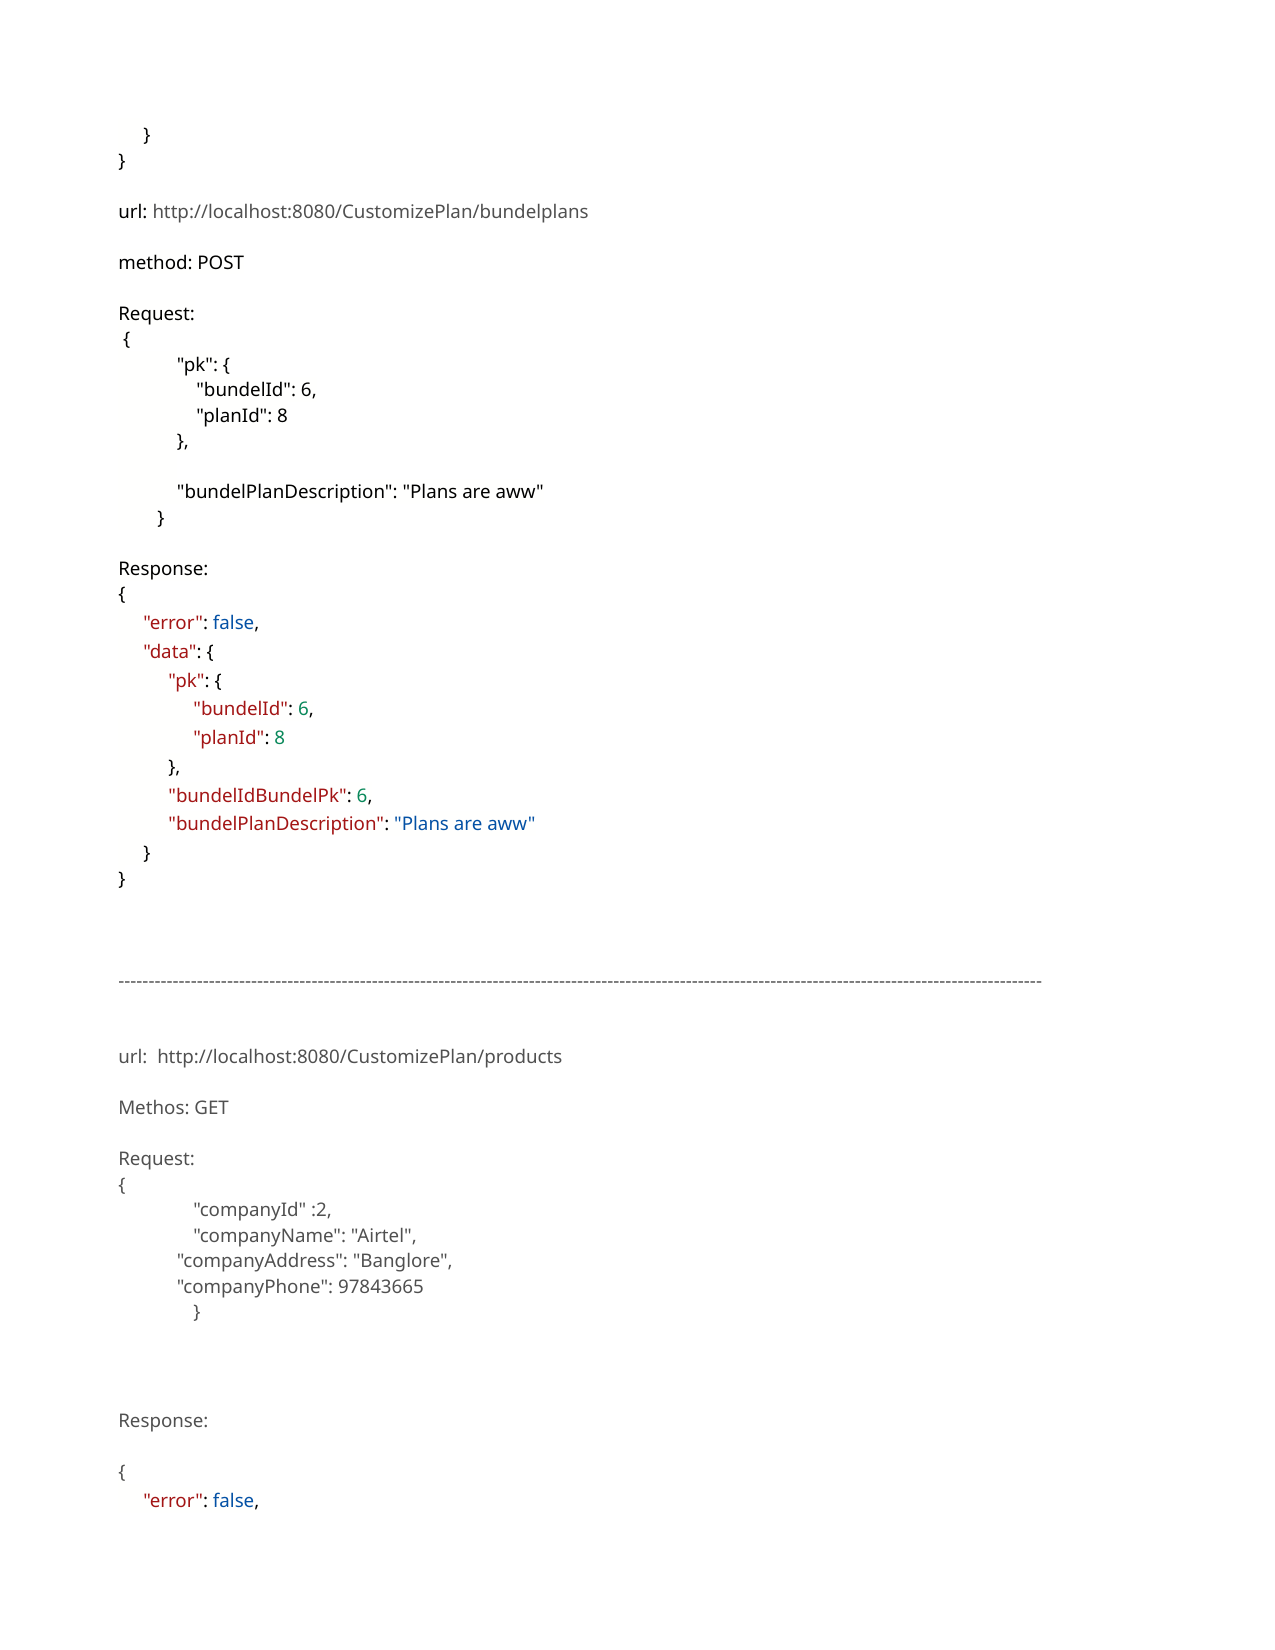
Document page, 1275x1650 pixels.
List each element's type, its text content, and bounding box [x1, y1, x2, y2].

text Methos: GET [118, 1095, 1157, 1120]
text "error": false, [118, 1484, 1157, 1513]
text "companyPhone": 97843665 [118, 1273, 1157, 1299]
text { [118, 326, 1157, 351]
text Response: [118, 555, 1157, 581]
text }, [118, 750, 1157, 779]
text Response: [118, 1407, 1157, 1433]
text "companyId" :2, [118, 1197, 1157, 1222]
text --------------------------------------------------------------------------------------------------------------------------------------------------------- [118, 967, 1157, 993]
text "pk": { [118, 351, 1157, 377]
text } [118, 1299, 1157, 1324]
text "bundelIdBundelPk": 6, [118, 779, 1157, 807]
text "bundelId": 6, [118, 692, 1157, 721]
text }, [118, 428, 1157, 453]
text Request: [118, 300, 1157, 326]
text url: http://localhost:8080/CustomizePlan/products [118, 1044, 1157, 1069]
text method: POST [118, 249, 1157, 274]
text { [118, 581, 1157, 606]
text "companyAddress": "Banglore", [118, 1248, 1157, 1273]
text "bundelId": 6, [118, 377, 1157, 402]
text { [118, 1171, 1157, 1197]
text } [118, 118, 1157, 147]
text Request: [118, 1146, 1157, 1171]
text "planId": 8 [118, 721, 1157, 750]
text url: http://localhost:8080/CustomizePlan/bundelplans [118, 198, 1157, 223]
text "pk": { [118, 664, 1157, 692]
text } [118, 836, 1157, 865]
text } [118, 865, 1157, 891]
text "data": { [118, 635, 1157, 664]
text "planId": 8 [118, 402, 1157, 428]
text { [118, 1458, 1157, 1484]
text } [118, 147, 1157, 172]
text "bundelPlanDescription": "Plans are aww" [118, 807, 1157, 836]
text "bundelPlanDescription": "Plans are aww" [118, 479, 1157, 504]
text } [118, 504, 1157, 530]
text "error": false, [118, 606, 1157, 635]
text "companyName": "Airtel", [118, 1222, 1157, 1248]
